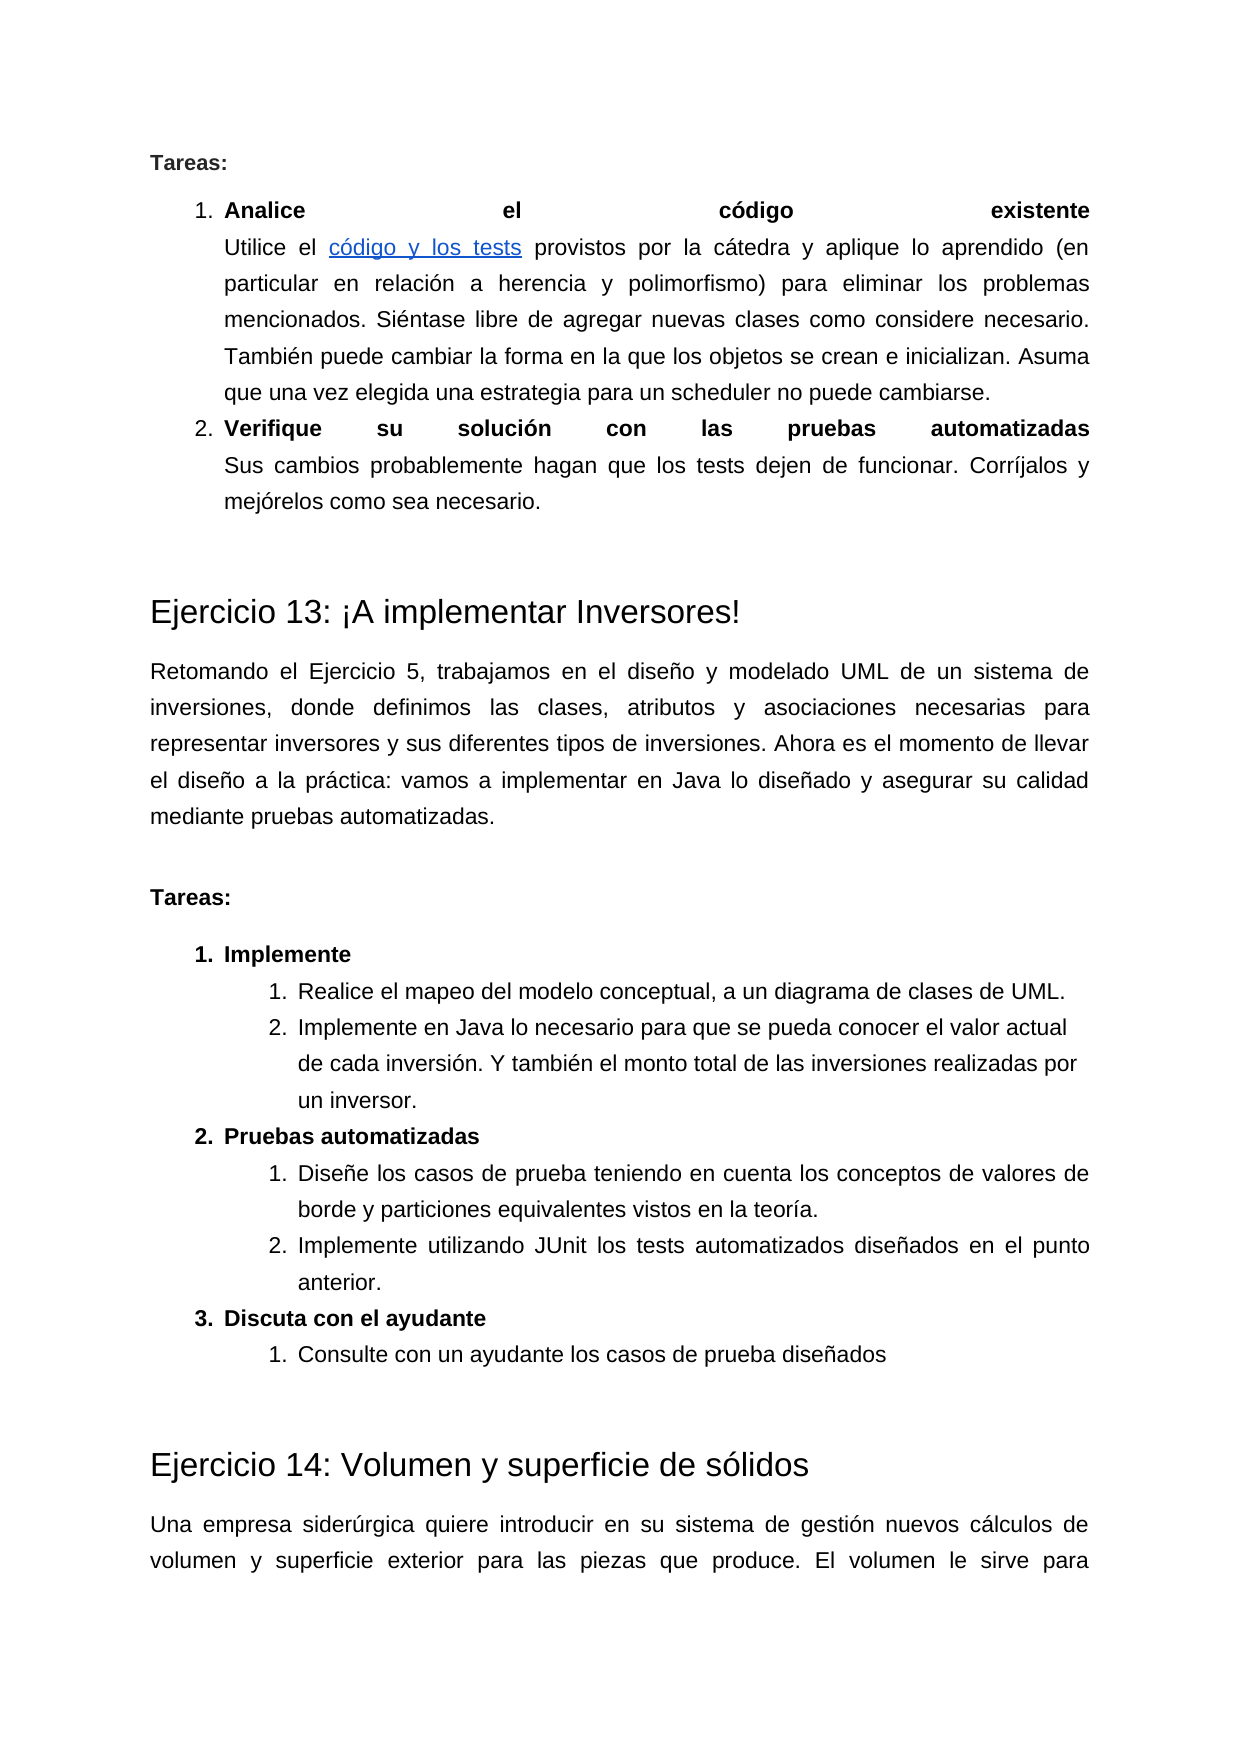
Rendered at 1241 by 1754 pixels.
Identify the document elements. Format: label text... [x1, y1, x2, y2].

text Retomando el Ejercicio 5, trabajamos en el diseño y modelado UML de un sistema de inversiones, donde definimos las clases, atributos y asociaciones necesarias para representar inversores y sus diferentes tipos de inversiones. Ahora es el momento de llevar el diseño a la práctica: vamos a implementar en Java lo diseñado y asegurar su calidad mediante pruebas automatizadas. [150, 658, 1090, 829]
text Tareas: [150, 150, 1090, 175]
text Una empresa siderúrgica quiere introducir en su sistema de gestión nuevos cálculos de volumen y superficie exterior para las piezas que produce. El volumen le sirve para [150, 1511, 1090, 1573]
list Implemente en Java lo necesario para que se pueda conocer el valor actual de cada inversión. Y también el monto total de las inversiones realizadas por un inversor. [268, 1014, 1090, 1113]
subtitle Ejercicio 13: ¡A implementar Inversores! [150, 592, 1090, 631]
list Consulte con un ayudante los casos de prueba diseñados [268, 1341, 1090, 1368]
list Analice el código existente Utilice el código y los tests provistos por la cátedra y aplique lo aprendido (en particular en relación a herencia y polimorfismo) para eliminar los problemas mencionados. Siéntase libre de agregar nuevas clases como considere necesario. También puede cambiar la forma en la que los objetos se crean e inicializan. Asuma que una vez elegida una estrategia para un scheduler no puede cambiarse. [194, 197, 1090, 405]
list Implemente [194, 941, 1090, 968]
list Realice el mapeo del modelo conceptual, a un diagrama de clases de UML. [268, 978, 1090, 1004]
list Implemente utilizando JUnit los tests automatizados diseñados en el punto anterior. [268, 1232, 1090, 1295]
list Pruebas automatizadas [194, 1123, 1090, 1149]
subtitle Ejercicio 14: Volumen y superficie de sólidos [150, 1445, 1090, 1484]
list Diseñe los casos de prueba teniendo en cuenta los conceptos de valores de borde y particiones equivalentes vistos en la teoría. [268, 1159, 1090, 1222]
text Tareas: [150, 884, 1090, 911]
list Verifique su solución con las pruebas automatizadas Sus cambios probablemente hagan que los tests dejen de funcionar. Corríjalos y mejórelos como sea necesario. [194, 415, 1090, 514]
list Discuta con el ayudante [194, 1305, 1090, 1331]
